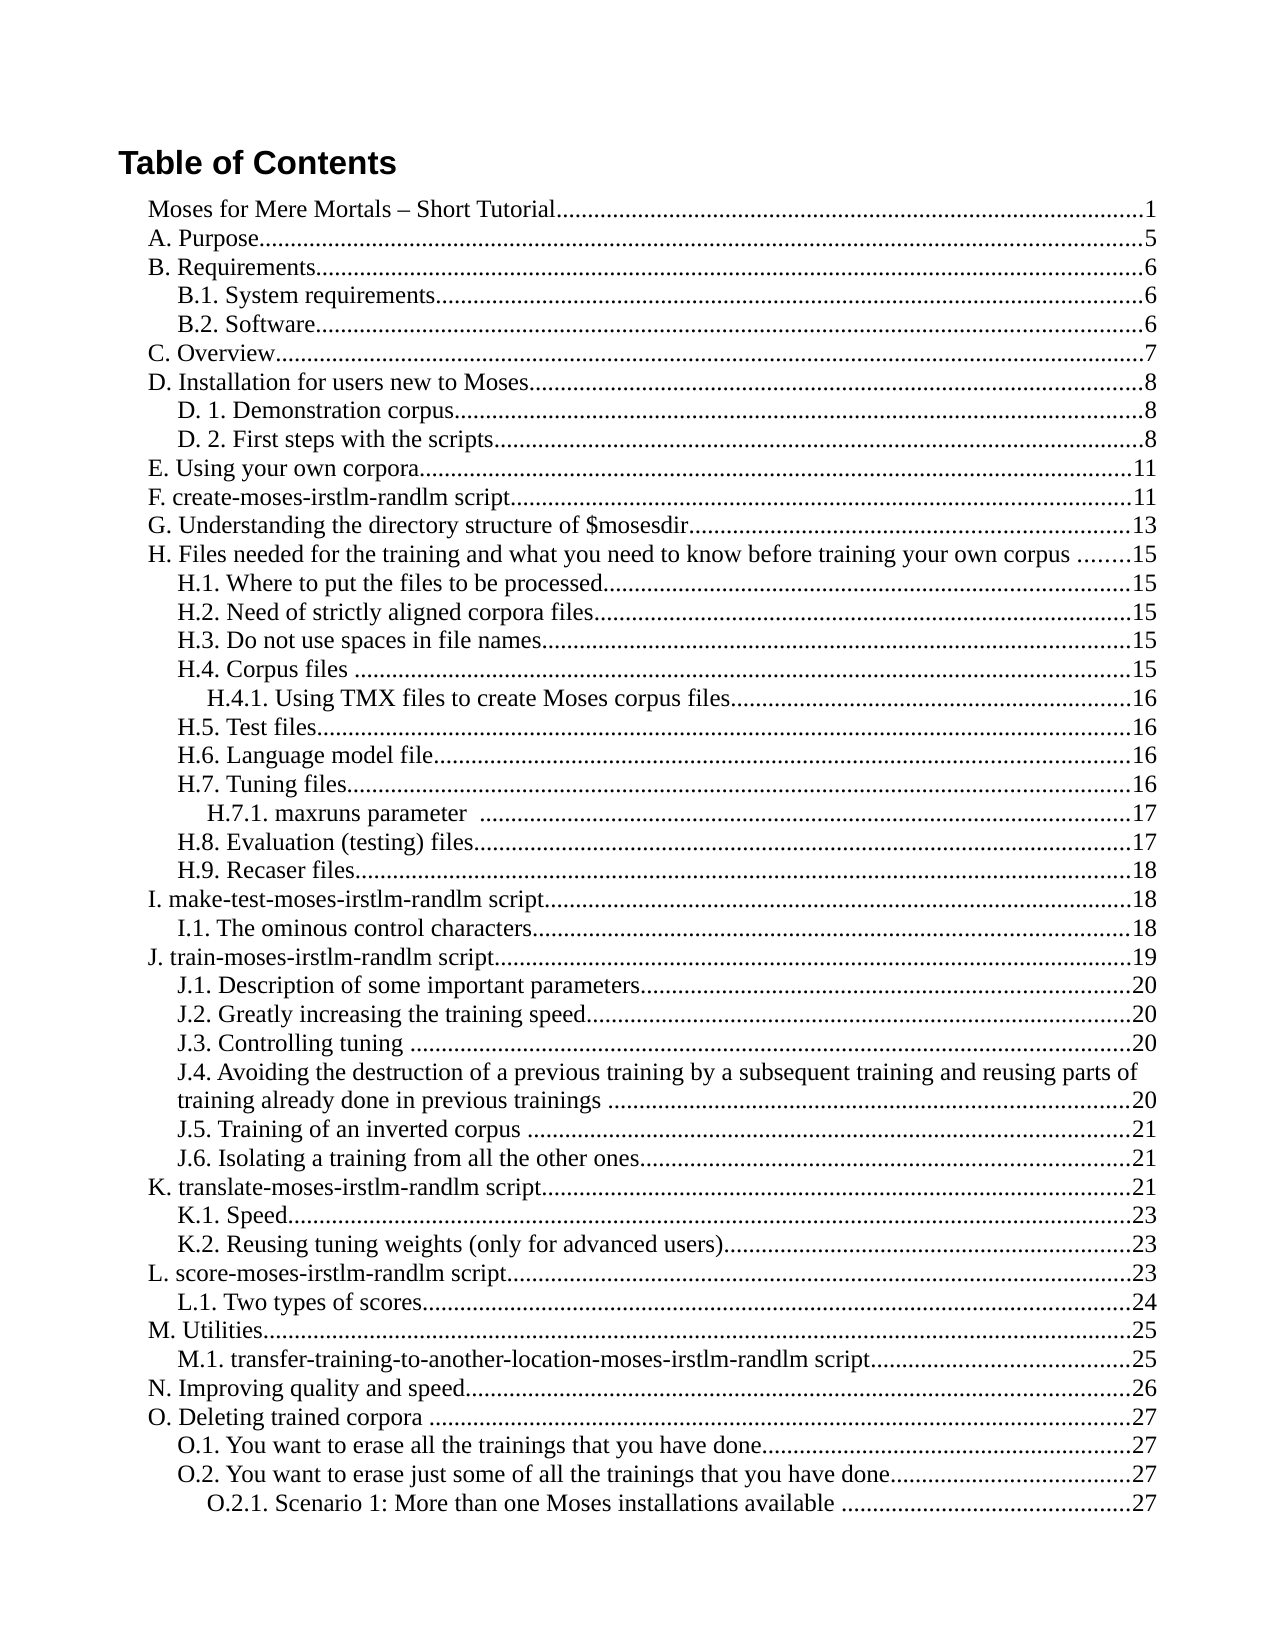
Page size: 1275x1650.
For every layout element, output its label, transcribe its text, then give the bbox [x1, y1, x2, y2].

text H.3. Do not use spaces in file names 15 [177, 625, 1157, 654]
text H.4.1. Using TMX files to create Moses corpus files 16 [207, 683, 1157, 712]
text O.2. You want to erase just some of all the trainings that you have done 27 [177, 1459, 1157, 1488]
text H.5. Test files 16 [177, 712, 1157, 740]
text J.4. Avoiding the destruction of a previous training by a subsequent training and reusing parts of training already done in previous trainings 20 [177, 1057, 1157, 1114]
text H.1. Where to put the files to be processed 15 [177, 568, 1157, 597]
text O.2.1. Scenario 1: More than one Moses installations available 27 [207, 1488, 1157, 1517]
text B.1. System requirements 6 [177, 280, 1157, 309]
text B.2. Software 6 [177, 309, 1157, 338]
text H.8. Evaluation (testing) files 17 [177, 827, 1157, 855]
text G. Understanding the directory structure of $mosesdir 13 [148, 510, 1157, 539]
text J.1. Description of some important parameters 20 [177, 970, 1157, 999]
text H.6. Language model file 16 [177, 740, 1157, 769]
text A. Purpose 5 [148, 223, 1157, 252]
text D. Installation for users new to Moses 8 [148, 367, 1157, 395]
text H.9. Recaser files 18 [177, 855, 1157, 884]
text J.6. Isolating a training from all the other ones 21 [177, 1143, 1157, 1172]
subtitle Table of Contents [118, 143, 1157, 182]
text J. train-moses-irstlm-randlm script 19 [148, 942, 1157, 970]
text L.1. Two types of scores 24 [177, 1287, 1157, 1315]
text D. 1. Demonstration corpus 8 [177, 395, 1157, 424]
text H.4. Corpus files 15 [177, 654, 1157, 683]
text N. Improving quality and speed 26 [148, 1373, 1157, 1402]
text H. Files needed for the training and what you need to know before training your own corpus 15 [148, 539, 1157, 568]
text J.2. Greatly increasing the training speed 20 [177, 999, 1157, 1028]
text E. Using your own corpora 11 [148, 453, 1157, 482]
text Moses for Mere Mortals – Short Tutorial 1 [148, 194, 1157, 223]
text H.7. Tuning files 16 [177, 769, 1157, 798]
text F. create-moses-irstlm-randlm script 11 [148, 482, 1157, 510]
text D. 2. First steps with the scripts 8 [177, 424, 1157, 453]
text I.1. The ominous control characters 18 [177, 913, 1157, 942]
text J.5. Training of an inverted corpus 21 [177, 1114, 1157, 1143]
text M.1. transfer-training-to-another-location-moses-irstlm-randlm script 25 [177, 1344, 1157, 1373]
text K. translate-moses-irstlm-randlm script 21 [148, 1172, 1157, 1200]
text M. Utilities 25 [148, 1315, 1157, 1344]
text B. Requirements 6 [148, 252, 1157, 280]
text H.2. Need of strictly aligned corpora files 15 [177, 597, 1157, 625]
text C. Overview 7 [148, 338, 1157, 367]
text O.1. You want to erase all the trainings that you have done 27 [177, 1430, 1157, 1459]
text L. score-moses-irstlm-randlm script 23 [148, 1258, 1157, 1287]
text K.1. Speed 23 [177, 1200, 1157, 1229]
text K.2. Reusing tuning weights (only for advanced users) 23 [177, 1229, 1157, 1258]
text I. make-test-moses-irstlm-randlm script 18 [148, 884, 1157, 913]
text J.3. Controlling tuning 20 [177, 1028, 1157, 1057]
text H.7.1. maxruns parameter 17 [207, 798, 1157, 827]
text O. Deleting trained corpora 27 [148, 1402, 1157, 1430]
